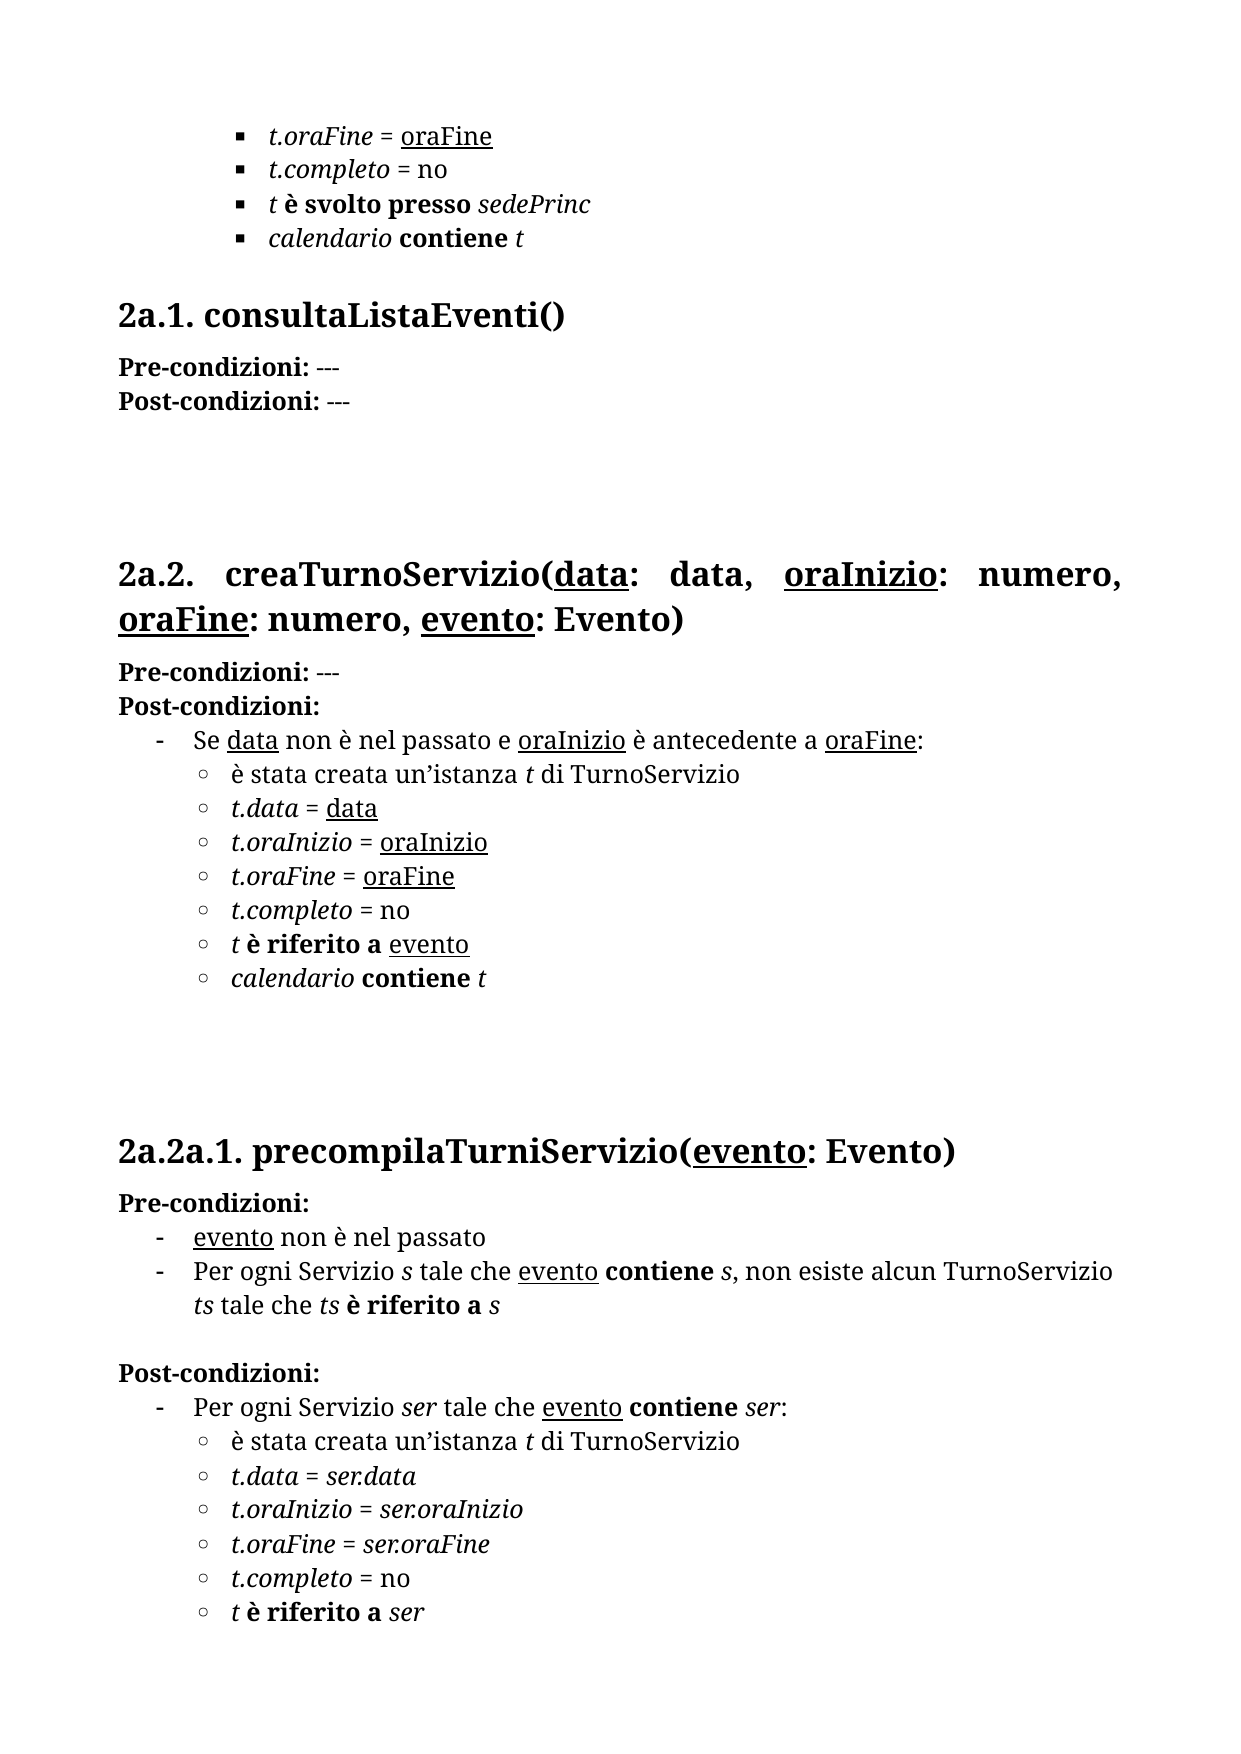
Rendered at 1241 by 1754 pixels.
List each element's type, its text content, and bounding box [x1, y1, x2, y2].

list calendario contiene t [231, 220, 1122, 254]
text Pre-condizioni: --- [118, 350, 1122, 384]
list t è riferito a evento [193, 927, 1122, 961]
subtitle 2a.1. consultaListaEventi() [118, 292, 1122, 337]
list t.completo = no [193, 893, 1122, 927]
list t.oraInizio = ser.oraInizio [193, 1492, 1122, 1526]
text Pre-condizioni: --- [118, 654, 1122, 688]
list è stata creata un’istanza t di TurnoServizio [193, 1424, 1122, 1458]
list t.oraFine = oraFine [231, 118, 1122, 152]
list Per ogni Servizio s tale che evento contiene s, non esiste alcun TurnoServizio ts tale che ts è riferito a s [156, 1254, 1122, 1322]
list t.oraFine = ser.oraFine [193, 1526, 1122, 1560]
list Per ogni Servizio ser tale che evento contiene ser: [156, 1390, 1122, 1424]
list t.oraFine = oraFine [193, 858, 1122, 893]
list t è riferito a ser [193, 1594, 1122, 1628]
list Se data non è nel passato e oraInizio è antecedente a oraFine: [156, 722, 1122, 756]
list t.data = ser.data [193, 1458, 1122, 1492]
list evento non è nel passato [156, 1220, 1122, 1254]
list t.data = data [193, 790, 1122, 824]
subtitle 2a.2a.1. precompilaTurniServizio(evento: Evento) [118, 1128, 1122, 1173]
list calendario contiene t [193, 961, 1122, 995]
list è stata creata un’istanza t di TurnoServizio [193, 756, 1122, 790]
list t.completo = no [231, 152, 1122, 186]
list t.completo = no [193, 1560, 1122, 1594]
text Pre-condizioni: [118, 1186, 1122, 1220]
list t è svolto presso sedePrinc [231, 186, 1122, 220]
list t.oraInizio = oraInizio [193, 824, 1122, 858]
text Post-condizioni: [118, 1356, 1122, 1390]
text Post-condizioni: --- [118, 384, 1122, 418]
text Post-condizioni: [118, 688, 1122, 722]
subtitle 2a.2. creaTurnoServizio(data: data, oraInizio: numero, oraFine: numero, evento: Evento) [118, 551, 1122, 642]
